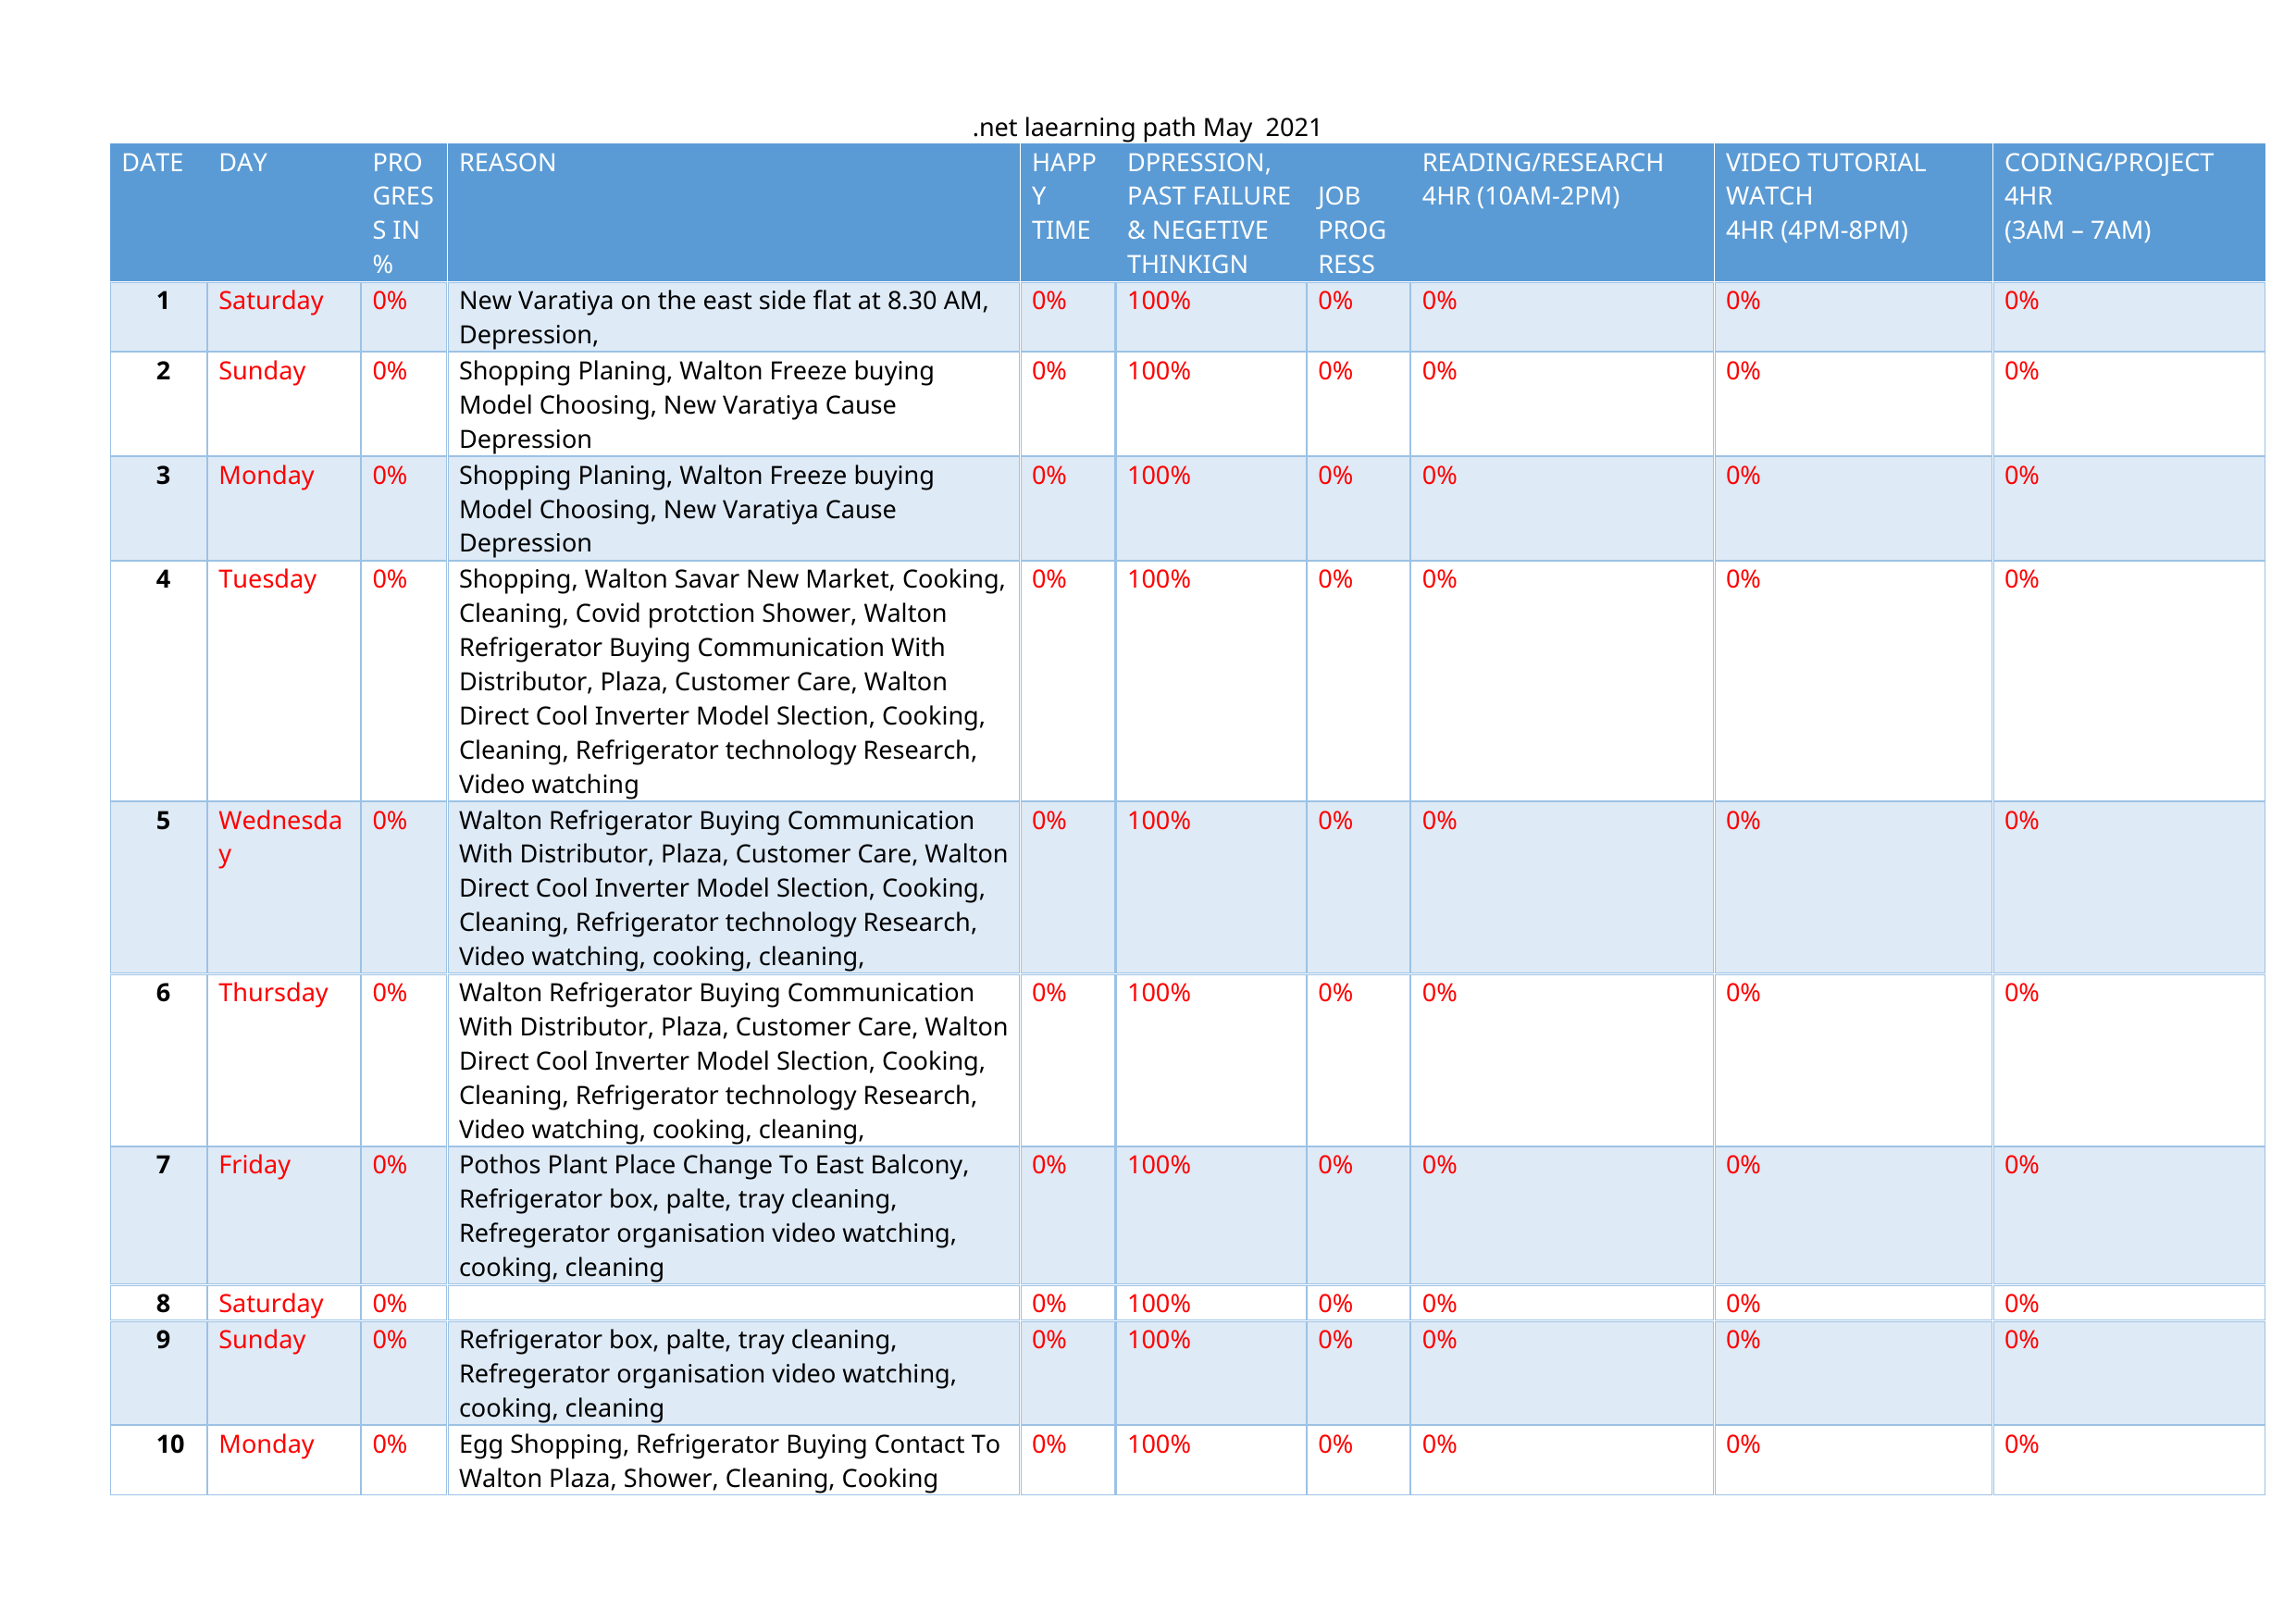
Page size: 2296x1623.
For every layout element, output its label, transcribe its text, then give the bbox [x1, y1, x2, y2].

table_header JOB PROGRESS [1308, 144, 1409, 280]
table_cell 100% [1117, 353, 1306, 455]
table_header CODING/PROJECT 4HR (3AM – 7AM) [1994, 144, 2265, 280]
table_cell 0% [1716, 1322, 1992, 1424]
table_cell 0% [1716, 283, 1992, 351]
table_cell 0% [1411, 283, 1713, 351]
table_cell 0% [1022, 562, 1114, 800]
table_cell 0% [1308, 353, 1409, 455]
table_cell 0% [362, 1426, 446, 1494]
table_cell 0% [1994, 457, 2265, 560]
table_cell 0% [1022, 1147, 1114, 1283]
table_cell Sunday [208, 353, 360, 455]
table_cell 0% [1308, 1426, 1409, 1494]
table_cell 0% [1994, 353, 2265, 455]
table_cell [111, 802, 206, 973]
table_cell 0% [1716, 802, 1992, 973]
table_cell 0% [362, 1322, 446, 1424]
table_cell 0% [1716, 975, 1992, 1146]
table_cell Shopping Planing, Walton Freeze buying Model Choosing, New Varatiya Cause Depression [449, 457, 1019, 560]
table_cell 0% [362, 802, 446, 973]
table_cell 0% [1022, 802, 1114, 973]
table_cell 0% [362, 562, 446, 800]
table_cell [111, 1147, 206, 1283]
table_cell 0% [1411, 353, 1713, 455]
table_cell 100% [1117, 283, 1306, 351]
table_cell 0% [1411, 802, 1713, 973]
table_header HAPPY TIME [1022, 144, 1114, 280]
table_cell 0% [1411, 975, 1713, 1146]
text .net laearning path May 2021 [109, 109, 2186, 143]
table_header DAY [208, 144, 360, 280]
table_cell 0% [1994, 802, 2265, 973]
table_cell 0% [1994, 1147, 2265, 1283]
table_cell 0% [1716, 1426, 1992, 1494]
table_cell 0% [1994, 283, 2265, 351]
table_cell Sunday [208, 1322, 360, 1424]
table_cell 0% [1308, 562, 1409, 800]
table_cell 100% [1117, 802, 1306, 973]
table_cell [111, 562, 206, 800]
table_cell Friday [208, 1147, 360, 1283]
table_cell 0% [1022, 353, 1114, 455]
table_cell Tuesday [208, 562, 360, 800]
table_cell 0% [1994, 562, 2265, 800]
table_cell 0% [362, 457, 446, 560]
table_cell Walton Refrigerator Buying Communication With Distributor, Plaza, Customer Care, Walton Direct Cool Inverter Model Slection, Cooking, Cleaning, Refrigerator technology Research, Video watching, cooking, cleaning, [449, 975, 1019, 1146]
table_cell 0% [1716, 562, 1992, 800]
table_cell 0% [1716, 1286, 1992, 1319]
table_cell 0% [1308, 457, 1409, 560]
table_cell 0% [1994, 1426, 2265, 1494]
table_cell 0% [1308, 1147, 1409, 1283]
table_cell Pothos Plant Place Change To East Balcony, Refrigerator box, palte, tray cleaning, Refregerator organisation video watching, cooking, cleaning [449, 1147, 1019, 1283]
table_header PROGRESS IN % [362, 144, 446, 280]
table_cell Egg Shopping, Refrigerator Buying Contact To Walton Plaza, Shower, Cleaning, Cooking [449, 1426, 1019, 1494]
table_cell 0% [362, 283, 446, 351]
table_cell Wednesday [208, 802, 360, 973]
table_cell Saturday [208, 1286, 360, 1319]
table_cell 0% [1716, 457, 1992, 560]
table_cell 0% [1994, 1286, 2265, 1319]
table_cell 0% [1308, 1286, 1409, 1319]
table_cell Shopping, Walton Savar New Market, Cooking, Cleaning, Covid protction Shower, Walton Refrigerator Buying Communication With Distributor, Plaza, Customer Care, Walton Direct Cool Inverter Model Slection, Cooking, Cleaning, Refrigerator technology Research, Video watching [449, 562, 1019, 800]
table_cell 0% [1308, 802, 1409, 973]
table_header VIDEO TUTORIAL WATCH 4HR (4PM-8PM) [1716, 144, 1992, 280]
table_cell 100% [1117, 1147, 1306, 1283]
table_cell Refrigerator box, palte, tray cleaning, Refregerator organisation video watching, cooking, cleaning [449, 1322, 1019, 1424]
table_cell [111, 353, 206, 455]
table_cell 0% [1308, 975, 1409, 1146]
table_cell 0% [1994, 1322, 2265, 1424]
table_cell 0% [1308, 283, 1409, 351]
table_cell Monday [208, 1426, 360, 1494]
table_cell 0% [1411, 1322, 1713, 1424]
table_cell 0% [1411, 1286, 1713, 1319]
table_cell 100% [1117, 975, 1306, 1146]
table_cell 0% [362, 1147, 446, 1283]
table_cell 100% [1117, 457, 1306, 560]
table_cell Shopping Planing, Walton Freeze buying Model Choosing, New Varatiya Cause Depression [449, 353, 1019, 455]
table_cell 0% [1022, 975, 1114, 1146]
table_cell Walton Refrigerator Buying Communication With Distributor, Plaza, Customer Care, Walton Direct Cool Inverter Model Slection, Cooking, Cleaning, Refrigerator technology Research, Video watching, cooking, cleaning, [449, 802, 1019, 973]
table_cell 0% [1022, 1426, 1114, 1494]
table_cell 100% [1117, 1426, 1306, 1494]
table_cell 0% [1308, 1322, 1409, 1424]
table_header READING/RESEARCH 4HR (10AM-2PM) [1411, 144, 1713, 280]
table_cell New Varatiya on the east side flat at 8.30 AM, Depression, [449, 283, 1019, 351]
table_cell [111, 457, 206, 560]
table_cell 0% [362, 1286, 446, 1319]
table_cell Monday [208, 457, 360, 560]
table_cell 100% [1117, 562, 1306, 800]
table_cell 0% [1411, 1426, 1713, 1494]
table_cell 100% [1117, 1322, 1306, 1424]
table_cell 0% [362, 353, 446, 455]
table_cell 0% [1411, 562, 1713, 800]
table_cell [111, 975, 206, 1146]
table_header DPRESSION, PAST FAILURE & NEGETIVE THINKIGN [1117, 144, 1306, 280]
table_cell [111, 1426, 206, 1494]
table_cell 0% [1716, 353, 1992, 455]
table_cell [111, 1322, 206, 1424]
table_cell [449, 1286, 1019, 1319]
table_cell [111, 1286, 206, 1319]
table_cell 0% [1022, 1286, 1114, 1319]
table_cell 0% [1716, 1147, 1992, 1283]
table_cell 0% [1994, 975, 2265, 1146]
table_cell 0% [1411, 457, 1713, 560]
table_cell 100% [1117, 1286, 1306, 1319]
table_cell 0% [1022, 1322, 1114, 1424]
table_cell 0% [1022, 283, 1114, 351]
table_header DATE [111, 144, 206, 280]
table_cell [111, 283, 206, 351]
table_cell 0% [1411, 1147, 1713, 1283]
table_header REASON [449, 144, 1019, 280]
table_cell 0% [362, 975, 446, 1146]
table_cell Thursday [208, 975, 360, 1146]
table_cell Saturday [208, 283, 360, 351]
table_cell 0% [1022, 457, 1114, 560]
